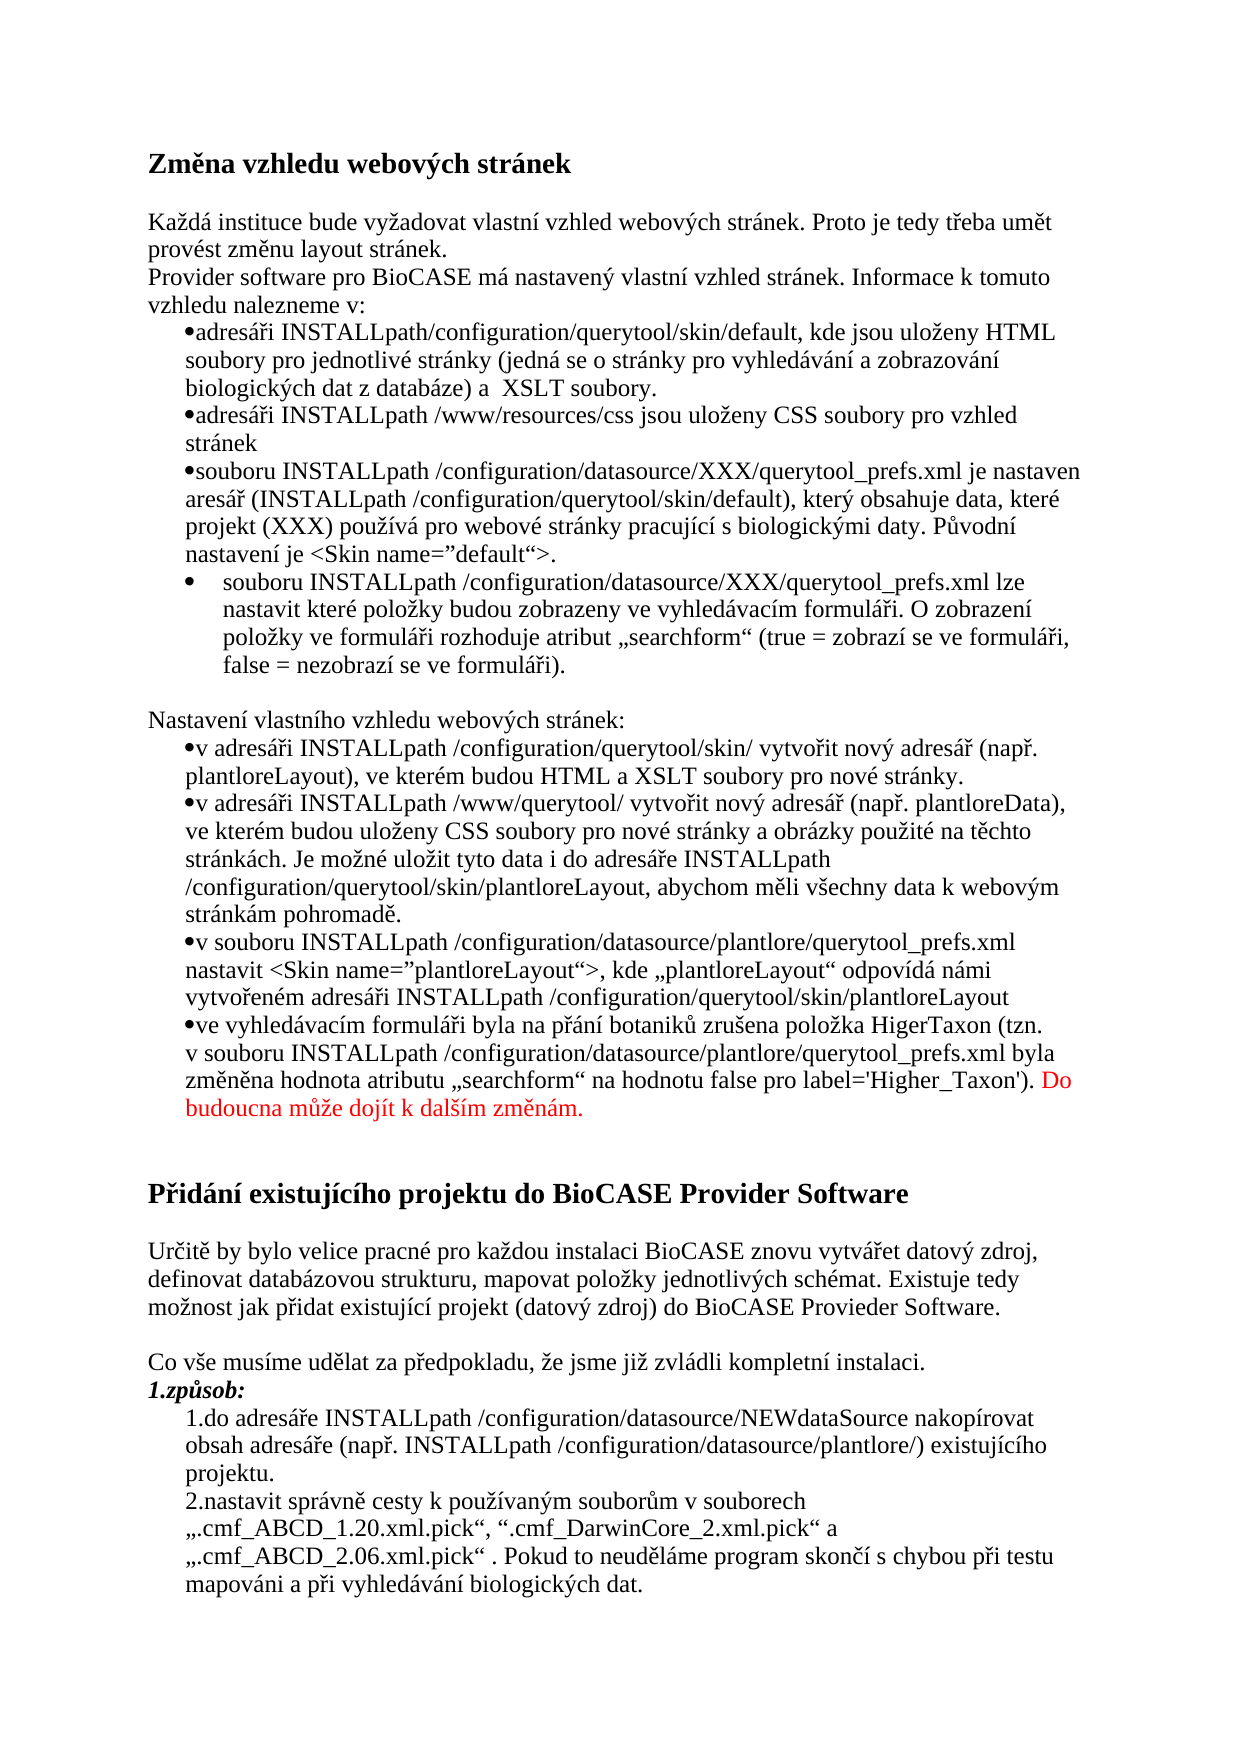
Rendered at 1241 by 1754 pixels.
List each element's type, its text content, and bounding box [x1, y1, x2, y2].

subtitle 1.způsob: [148, 1376, 1092, 1404]
list nastavit správně cesty k používaným souborům v souborech „.cmf_ABCD_1.20.xml.pick“, “.cmf_DarwinCore_2.xml.pick“ a „.cmf_ABCD_2.06.xml.pick“ . Pokud to neuděláme program skončí s chybou při testu mapováni a při vyhledávání biologických dat. [185, 1487, 1092, 1598]
text Co vše musíme udělat za předpokladu, že jsme již zvládli kompletní instalaci. [148, 1348, 1092, 1376]
list do adresáře INSTALLpath /configuration/datasource/NEWdataSource nakopírovat obsah adresáře (např. INSTALLpath /configuration/datasource/plantlore/) existujícího projektu. [185, 1404, 1092, 1487]
subtitle Přidání existujícího projektu do BioCASE Provider Software [148, 1177, 1092, 1210]
list adresáři INSTALLpath /www/resources/css jsou uloženy CSS soubory pro vzhled stránek [185, 402, 1092, 457]
list ve vyhledávacím formuláři byla na přání botaniků zrušena položka HigerTaxon (tzn. v souboru INSTALLpath /configuration/datasource/plantlore/querytool_prefs.xml byla změněna hodnota atributu „searchform“ na hodnotu false pro label='Higher_Taxon'). Do budoucna může dojít k dalším změnám. [185, 1011, 1092, 1122]
list v souboru INSTALLpath /configuration/datasource/plantlore/querytool_prefs.xml nastavit <Skin name=”plantloreLayout“>, kde „plantloreLayout“ odpovídá námi vytvořeném adresáři INSTALLpath /configuration/querytool/skin/plantloreLayout [185, 928, 1092, 1011]
text Každá instituce bude vyžadovat vlastní vzhled webových stránek. Proto je tedy třeba umět provést změnu layout stránek. [148, 208, 1092, 263]
text Určitě by bylo velice pracné pro každou instalaci BioCASE znovu vytvářet datový zdroj, definovat databázovou strukturu, mapovat položky jednotlivých schémat. Existuje tedy možnost jak přidat existující projekt (datový zdroj) do BioCASE Provieder Software. [148, 1237, 1092, 1321]
list adresáři INSTALLpath/configuration/querytool/skin/default, kde jsou uloženy HTML soubory pro jednotlivé stránky (jedná se o stránky pro vyhledávání a zobrazování biologických dat z databáze) a XSLT soubory. [185, 318, 1092, 402]
text Nastavení vlastního vzhledu webových stránek: [148, 706, 1092, 734]
list v adresáři INSTALLpath /www/querytool/ vytvořit nový adresář (např. plantloreData), ve kterém budou uloženy CSS soubory pro nové stránky a obrázky použité na těchto stránkách. Je možné uložit tyto data i do adresáře INSTALLpath /configuration/querytool/skin/plantloreLayout, abychom měli všechny data k webovým stránkám pohromadě. [185, 789, 1092, 928]
list souboru INSTALLpath /configuration/datasource/XXX/querytool_prefs.xml lze nastavit které položky budou zobrazeny ve vyhledávacím formuláři. O zobrazení položky ve formuláři rozhoduje atribut „searchform“ (true = zobrazí se ve formuláři, false = nezobrazí se ve formuláři). [185, 568, 1092, 679]
list v adresáři INSTALLpath /configuration/querytool/skin/ vytvořit nový adresář (např. plantloreLayout), ve kterém budou HTML a XSLT soubory pro nové stránky. [185, 734, 1092, 789]
list souboru INSTALLpath /configuration/datasource/XXX/querytool_prefs.xml je nastaven aresář (INSTALLpath /configuration/querytool/skin/default), který obsahuje data, které projekt (XXX) používá pro webové stránky pracující s biologickými daty. Původní nastavení je <Skin name=”default“>. [185, 457, 1092, 568]
text Provider software pro BioCASE má nastavený vlastní vzhled stránek. Informace k tomuto vzhledu nalezneme v: [148, 263, 1092, 318]
subtitle Změna vzhledu webových stránek [148, 148, 1092, 180]
